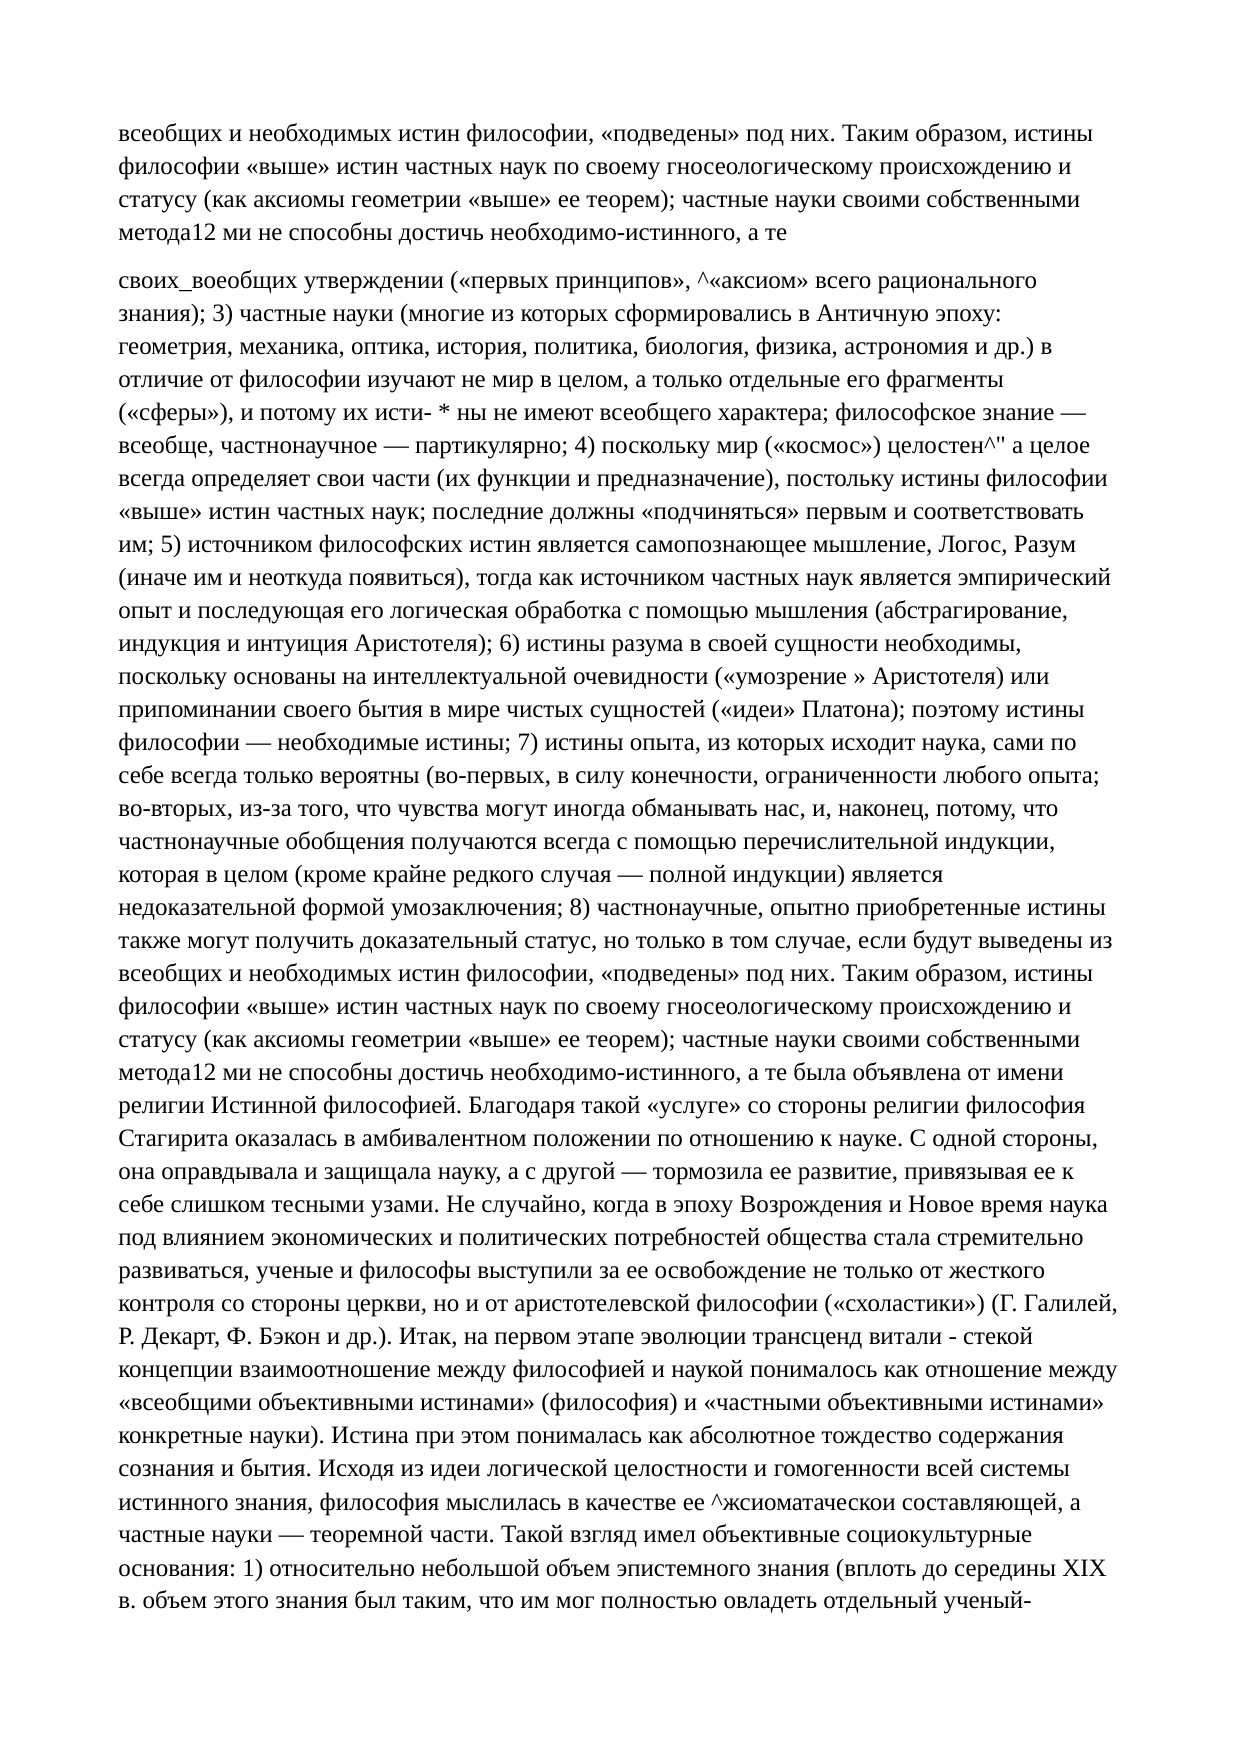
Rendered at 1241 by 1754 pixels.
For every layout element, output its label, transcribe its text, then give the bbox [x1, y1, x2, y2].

text своих_воеобщих утверждении («первых принципов», ^«аксиом» всего рационального знания); 3) частные науки (многие из которых сформировались в Античную эпоху: геометрия, механика, оптика, история, политика, биология, физика, астрономия и др.) в отличие от философии изучают не мир в целом, а только отдельные его фрагменты («сферы»), и потому их исти- * ны не имеют всеобщего характера; философское знание — всеобще, частнонаучное — партикулярно; 4) поскольку мир («космос») целостен^" а целое всегда определяет свои части (их функции и предназначение), постольку истины философии «выше» истин частных наук; последние должны «подчиняться» первым и соответствовать им; 5) источником философских истин является самопознающее мышление, Логос, Разум (иначе им и неоткуда появиться), тогда как источником частных наук является эмпирический опыт и последующая его логическая обработка с помощью мышления (абстрагирование, индукция и интуиция Аристотеля); 6) истины разума в своей сущности необходимы, поскольку основаны на интеллектуальной очевидности («умозрение » Аристотеля) или припоминании своего бытия в мире чистых сущностей («идеи» Платона); поэтому истины философии — необходимые истины; 7) истины опыта, из которых исходит наука, сами по себе всегда только вероятны (во-первых, в силу конечности, ограниченности любого опыта; во-вторых, из-за того, что чувства могут иногда обманывать нас, и, наконец, потому, что частнонаучные обобщения получаются всегда с помощью перечислительной индукции, которая в целом (кроме крайне редкого случая — полной индукции) является недоказательной формой умозаключения; 8) частнонаучные, опытно приобретенные истины также могут получить доказательный статус, но только в том случае, если будут выведены из всеобщих и необходимых истин философии, «подведены» под них. Таким образом, истины философии «выше» истин частных наук по своему гносеологическому происхождению и статусу (как аксиомы геометрии «выше» ее теорем); частные науки своими собственными метода12 ми не способны достичь необходимо-истинного, а те была объявлена от имени религии Истинной философией. Благодаря такой «услуге» со стороны религии философия Стагирита оказалась в амбивалентном положении по отношению к науке. С одной стороны, она оправдывала и защищала науку, а с другой — тормозила ее развитие, привязывая ее к себе слишком тесными узами. Не случайно, когда в эпоху Возрождения и Новое время наука под влиянием экономических и политических потребностей общества стала стремительно развиваться, ученые и философы выступили за ее освобождение не только от жесткого контроля со стороны церкви, но и от аристотелевской философии («схоластики») (Г. Галилей, Р. Декарт, Ф. Бэкон и др.). Итак, на первом этапе эволюции трансценд витали - стекой концепции взаимоотношение между философией и наукой понималось как отношение между «всеобщими объективными истинами» (философия) и «частными объективными истинами» конкретные науки). Истина при этом понималась как абсолютное тождество содержания сознания и бытия. Исходя из идеи логической целостности и гомогенности всей системы истинного знания, философия мыслилась в качестве ее ^жсиоматаческои составляющей, а частные науки — теоремной части. Такой взгляд имел объективные социокультурные основания: 1) относительно небольшой объем эпистемного знания (вплоть до середины XIX в. объем этого знания был таким, что им мог полностью овладеть отдельный ученый- [118, 265, 1122, 1614]
text всеобщих и необходимых истин философии, «подведены» под них. Таким образом, истины философии «выше» истин частных наук по своему гносеологическому происхождению и статусу (как аксиомы геометрии «выше» ее теорем); частные науки своими собственными метода12 ми не способны достичь необходимо-истинного, а те [118, 118, 1122, 246]
